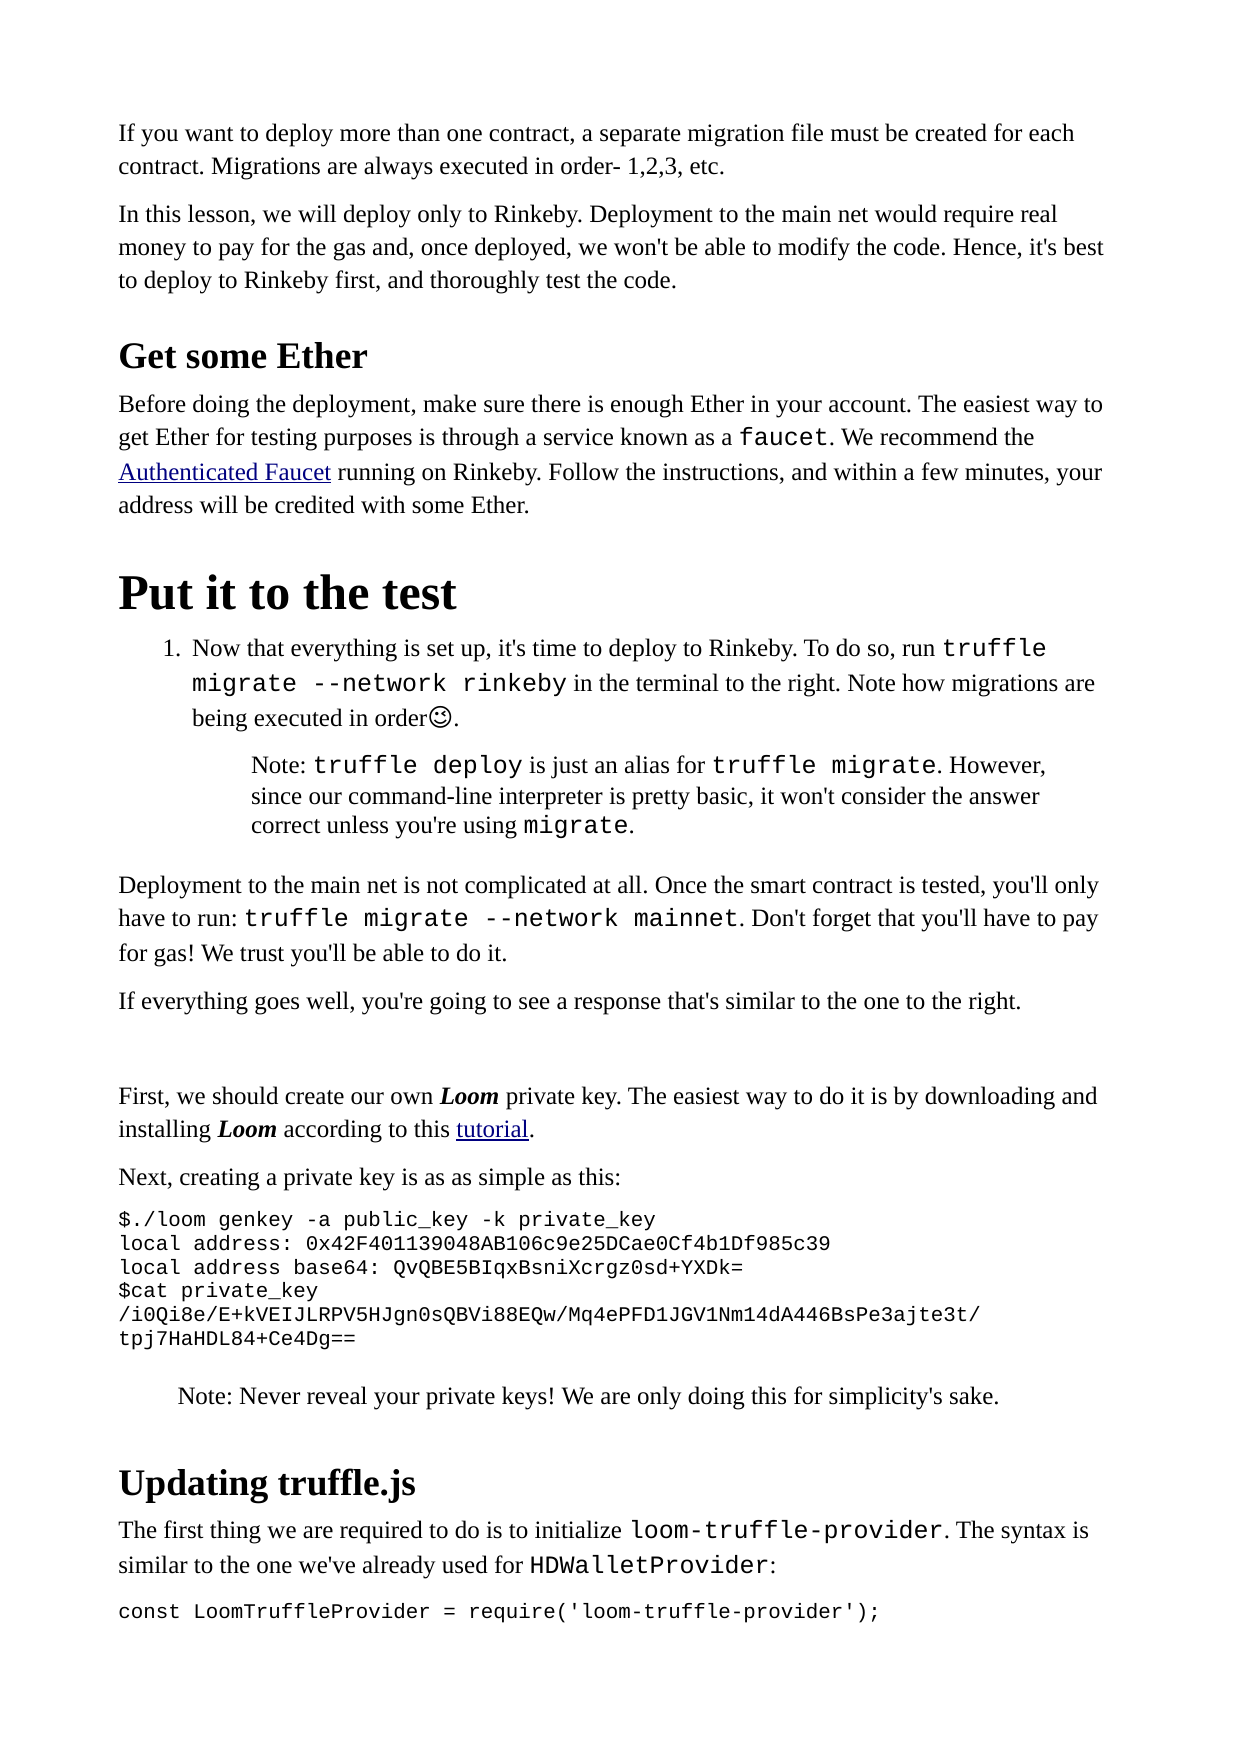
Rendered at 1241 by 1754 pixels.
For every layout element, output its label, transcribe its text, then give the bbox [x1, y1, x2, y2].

list Note: truffle deploy is just an alias for truffle migrate. However, since our command-line interpreter is pretty basic, it won't consider the answer correct unless you're using migrate. [221, 750, 1063, 841]
text Before doing the deployment, make sure there is enough Ether in your account. The easiest way to get Ether for testing purposes is through a service known as a faucet. We recommend the Authenticated Faucet running on Rinkeby. Follow the instructions, and within a few minutes, your address will be credited with some Ether. [118, 389, 1122, 519]
subtitle Updating truffle.js [118, 1460, 1122, 1503]
text First, we should create our own Loom private key. The easiest way to do it is by downloading and installing Loom according to this tutorial. [118, 1081, 1122, 1143]
text const LoomTruffleProvider = require('loom-truffle-provider'); [118, 1601, 1122, 1624]
text If everything goes well, you're going to see a response that's similar to the one to the right. [118, 986, 1122, 1015]
text Note: Never reveal your private keys! We are only doing this for simplicity's sake. [177, 1381, 1063, 1409]
text Next, creating a private key is as as simple as this: [118, 1162, 1122, 1191]
text local address base64: QvQBE5BIqxBsniXcrgz0sd+YXDk= [118, 1257, 1122, 1280]
text local address: 0x42F401139048AB106c9e25DCae0Cf4b1Df985c39 [118, 1233, 1122, 1257]
text The first thing we are required to do is to initialize loom-truffle-provider. The syntax is similar to the one we've already used for HDWalletProvider: [118, 1516, 1122, 1581]
text $./loom genkey -a public_key -k private_key [118, 1209, 1122, 1233]
text $cat private_key [118, 1280, 1122, 1304]
subtitle Get some Ether [118, 333, 1122, 376]
text If you want to deploy more than one contract, a separate migration file must be created for each contract. Migrations are always executed in order- 1,2,3, etc. [118, 118, 1122, 180]
text In this lesson, we will deploy only to Rinkeby. Deployment to the main net would require real money to pay for the gas and, once deployed, we won't be able to modify the code. Hence, it's best to deploy to Rinkeby first, and thoroughly test the code. [118, 199, 1122, 293]
text Deployment to the main net is not complicated at all. Once the smart contract is tested, you'll only have to run: truffle migrate --network mainnet. Don't forget that you'll have to pay for gas! We trust you'll be able to do it. [118, 870, 1122, 967]
list Now that everything is set up, it's time to deploy to Rinkeby. To do so, run truffle migrate --network rinkeby in the terminal to the right. Note how migrations are being executed in order😉. [162, 633, 1122, 732]
text /i0Qi8e/E+kVEIJLRPV5HJgn0sQBVi88EQw/Mq4ePFD1JGV1Nm14dA446BsPe3ajte3t/tpj7HaHDL84+Ce4Dg== [118, 1304, 1122, 1351]
subtitle Put it to the test [118, 563, 1122, 620]
